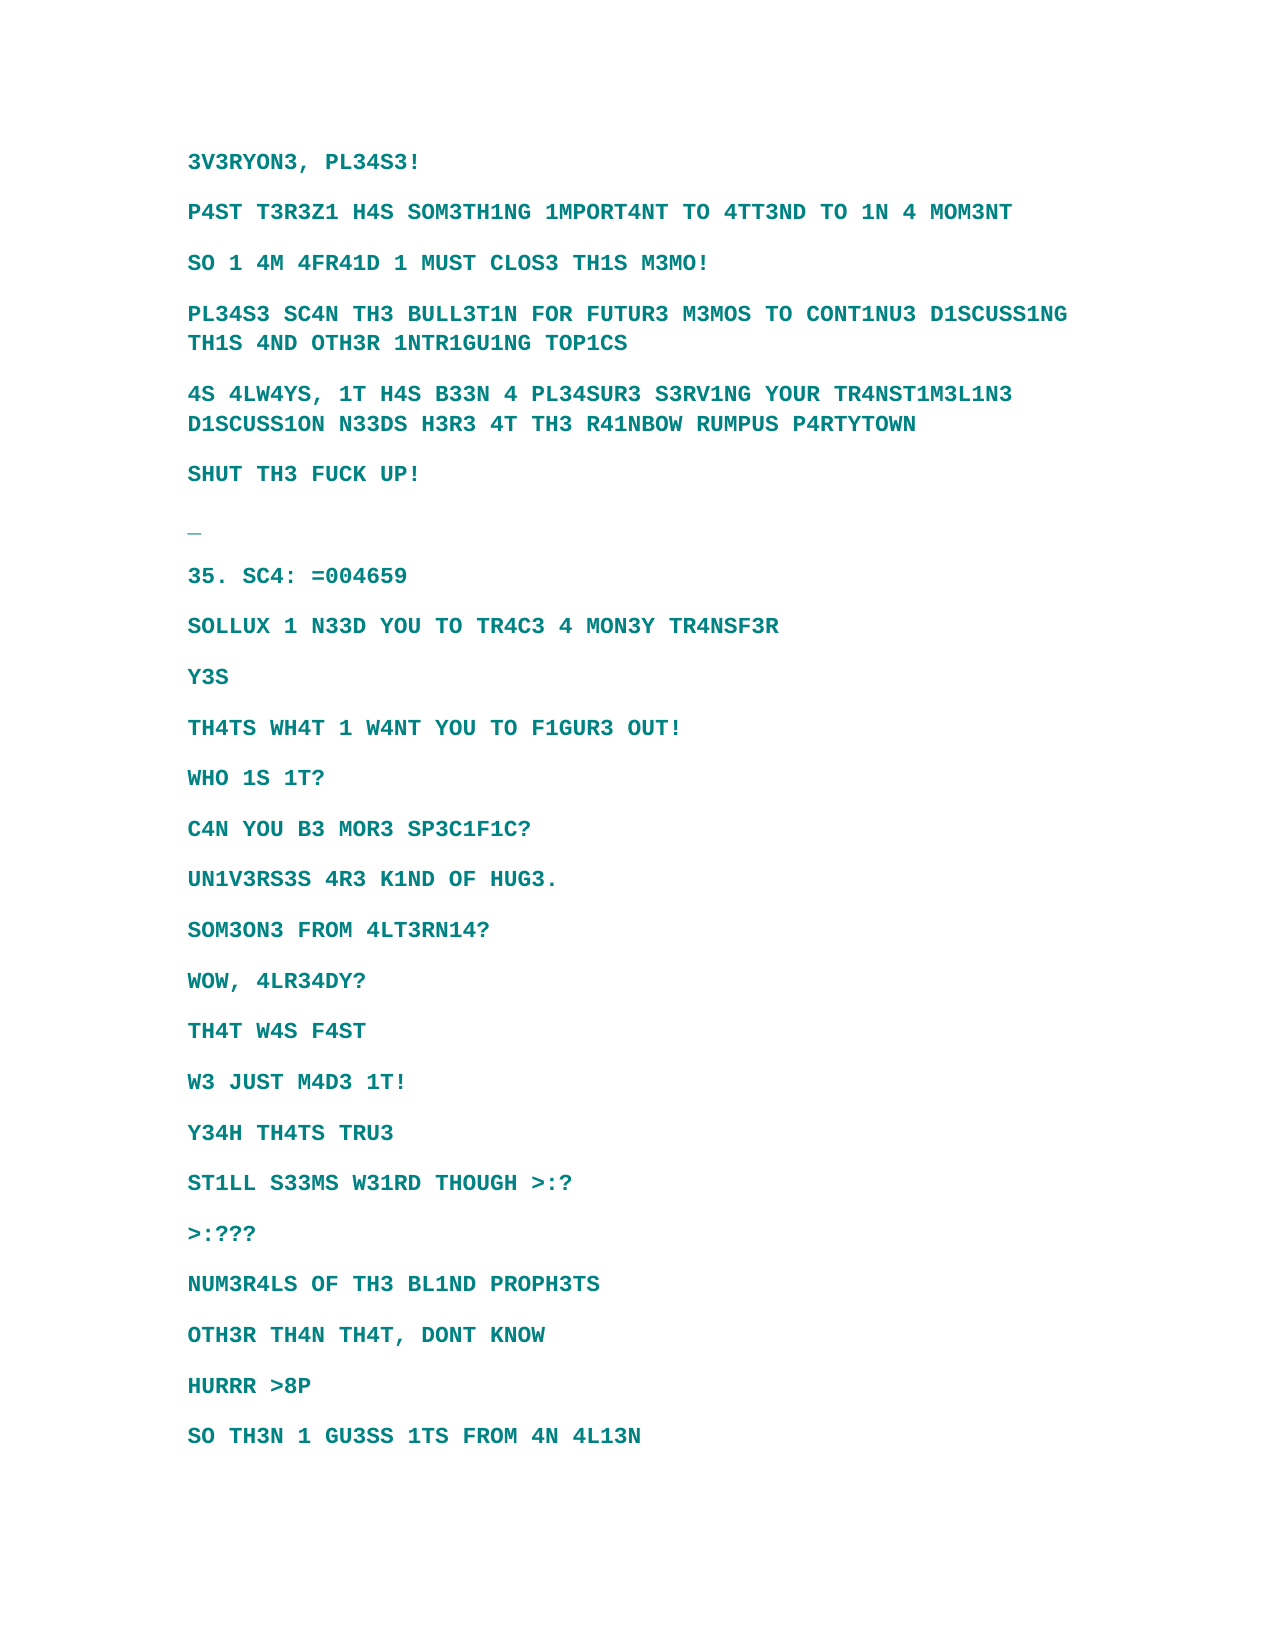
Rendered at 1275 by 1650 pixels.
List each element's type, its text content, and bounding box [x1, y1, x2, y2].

text ST1LL S33MS W31RD THOUGH >:? [187, 1171, 1087, 1197]
text WHO 1S 1T? [187, 766, 1087, 792]
text PL34S3 SC4N TH3 BULL3T1N FOR FUTUR3 M3MOS TO CONT1NU3 D1SCUSS1NG TH1S 4ND OTH3R 1NTR1GU1NG TOP1CS [187, 302, 1087, 358]
text Y34H TH4TS TRU3 [187, 1121, 1087, 1147]
text SO TH3N 1 GU3SS 1TS FROM 4N 4L13N [187, 1424, 1087, 1451]
text W3 JUST M4D3 1T! [187, 1070, 1087, 1096]
text 4S 4LW4YS, 1T H4S B33N 4 PL34SUR3 S3RV1NG YOUR TR4NST1M3L1N3 D1SCUSS1ON N33DS H3R3 4T TH3 R41NBOW RUMPUS P4RTYTOWN [187, 382, 1087, 438]
text SHUT TH3 FUCK UP! [187, 463, 1087, 489]
text TH4TS WH4T 1 W4NT YOU TO F1GUR3 OUT! [187, 716, 1087, 742]
text Y3S [187, 665, 1087, 691]
text >:??? [187, 1222, 1087, 1248]
text SO 1 4M 4FR41D 1 MUST CLOS3 TH1S M3MO! [187, 251, 1087, 277]
text NUM3R4LS OF TH3 BL1ND PROPH3TS [187, 1273, 1087, 1299]
text OTH3R TH4N TH4T, DONT KNOW [187, 1323, 1087, 1349]
text C4N YOU B3 MOR3 SP3C1F1C? [187, 817, 1087, 843]
text HURRR >8P [187, 1374, 1087, 1400]
text _ [187, 513, 1087, 539]
text SOM3ON3 FROM 4LT3RN14? [187, 918, 1087, 944]
text P4ST T3R3Z1 H4S SOM3TH1NG 1MPORT4NT TO 4TT3ND TO 1N 4 MOM3NT [187, 201, 1087, 227]
text WOW, 4LR34DY? [187, 969, 1087, 995]
text 35. SC4: =004659 [187, 564, 1087, 590]
text SOLLUX 1 N33D YOU TO TR4C3 4 MON3Y TR4NSF3R [187, 614, 1087, 641]
text 3V3RYON3, PL34S3! [187, 150, 1087, 176]
text UN1V3RS3S 4R3 K1ND OF HUG3. [187, 868, 1087, 894]
text TH4T W4S F4ST [187, 1019, 1087, 1046]
